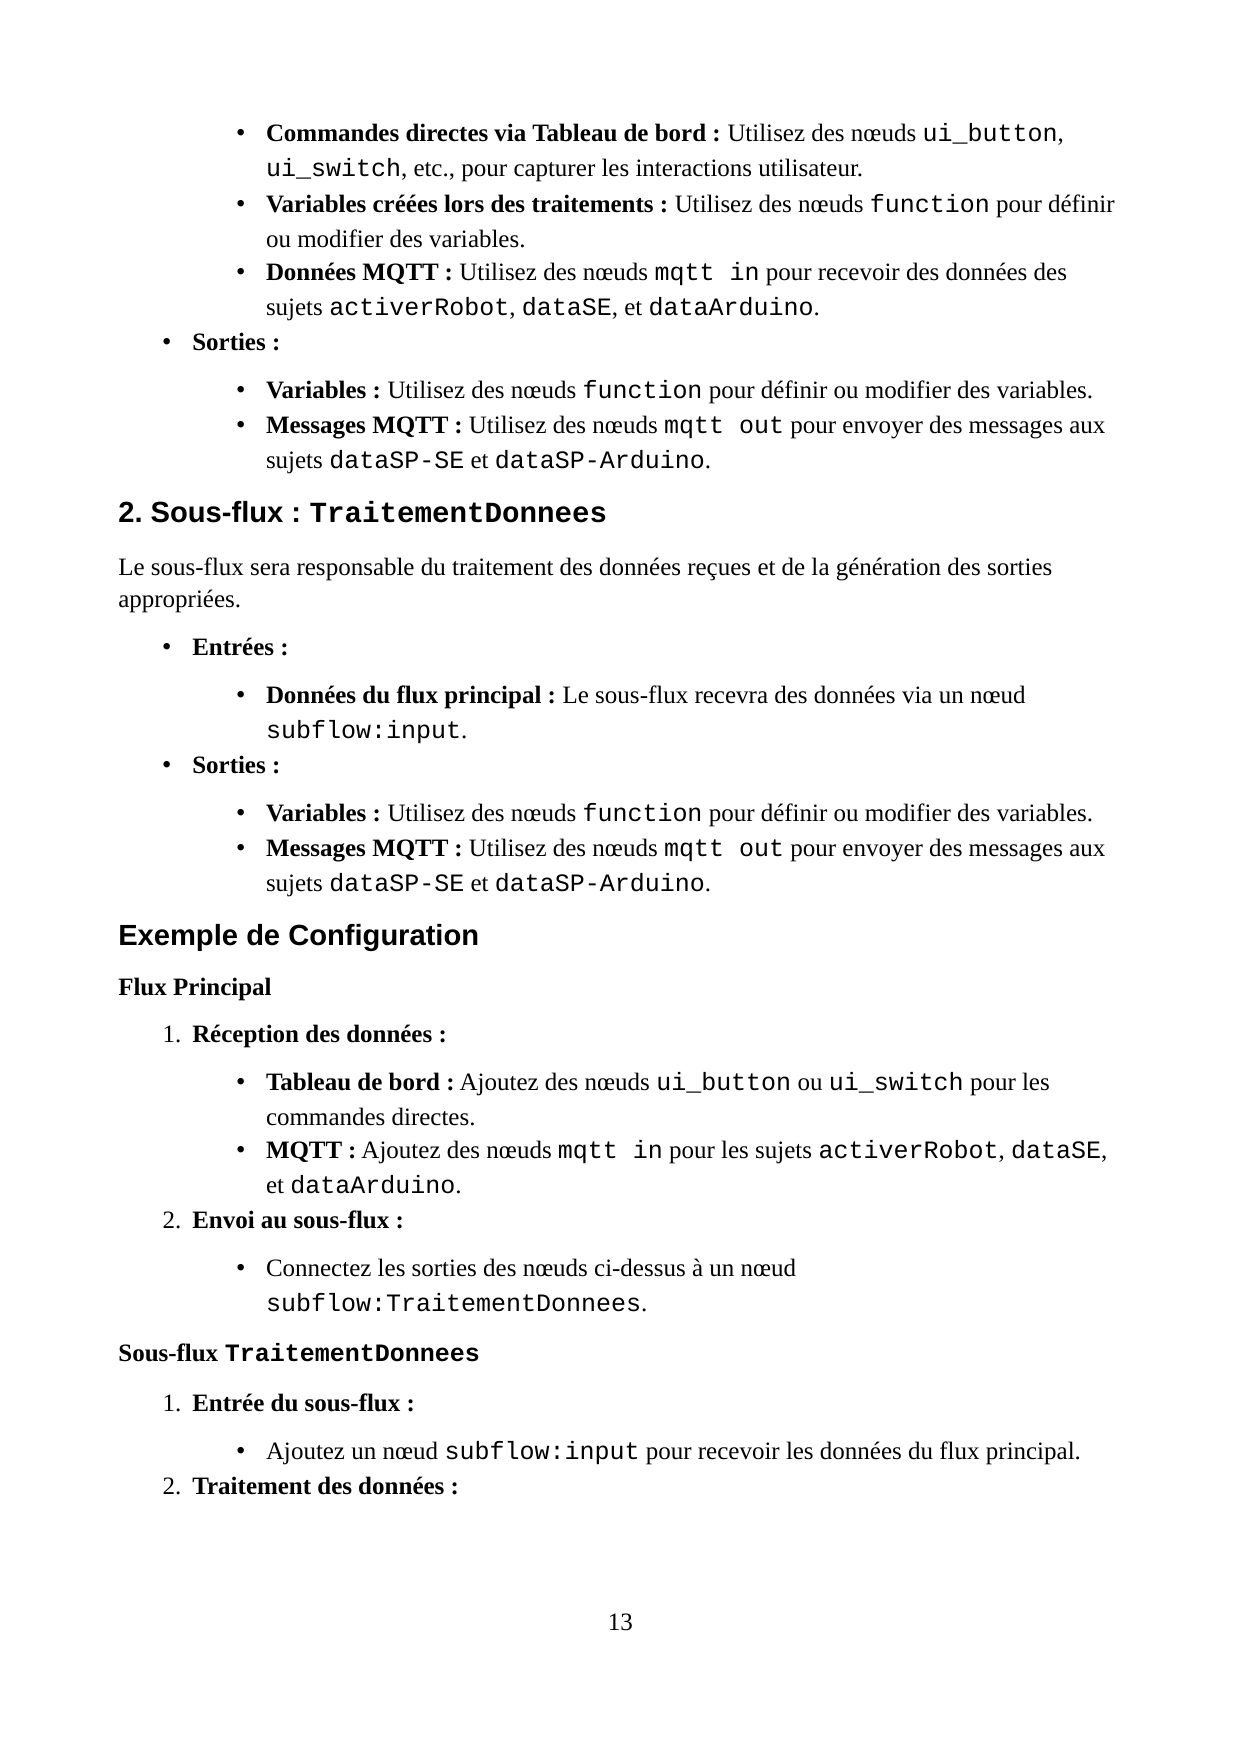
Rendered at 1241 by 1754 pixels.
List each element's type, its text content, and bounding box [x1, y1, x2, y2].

list Variables créées lors des traitements : Utilisez des nœuds function pour définir ou modifier des variables. [236, 189, 1122, 252]
list Sorties : [162, 327, 1122, 356]
list Entrées : [162, 632, 1122, 661]
subtitle 2. Sous-flux : TraitementDonnees [118, 495, 1122, 532]
list Sorties : [162, 750, 1122, 779]
list Messages MQTT : Utilisez des nœuds mqtt out pour envoyer des messages aux sujets dataSP-SE et dataSP-Arduino. [236, 833, 1122, 899]
list Commandes directes via Tableau de bord : Utilisez des nœuds ui_button, ui_switch, etc., pour capturer les interactions utilisateur. [236, 118, 1122, 184]
subtitle Sous-flux TraitementDonnees [118, 1338, 1122, 1369]
list Tableau de bord : Ajoutez des nœuds ui_button ou ui_switch pour les commandes directes. [236, 1067, 1122, 1131]
text Le sous-flux sera responsable du traitement des données reçues et de la génération des sorties appropriées. [118, 552, 1122, 613]
list Données du flux principal : Le sous-flux recevra des données via un nœud subflow:input. [236, 680, 1122, 746]
list MQTT : Ajoutez des nœuds mqtt in pour les sujets activerRobot, dataSE, et dataArduino. [236, 1135, 1122, 1201]
list Variables : Utilisez des nœuds function pour définir ou modifier des variables. [236, 798, 1122, 829]
list Envoi au sous-flux : [162, 1205, 1122, 1234]
list Traitement des données : [162, 1471, 1122, 1500]
list Messages MQTT : Utilisez des nœuds mqtt out pour envoyer des messages aux sujets dataSP-SE et dataSP-Arduino. [236, 410, 1122, 476]
list Données MQTT : Utilisez des nœuds mqtt in pour recevoir des données des sujets activerRobot, dataSE, et dataArduino. [236, 257, 1122, 323]
list Ajoutez un nœud subflow:input pour recevoir les données du flux principal. [236, 1436, 1122, 1467]
list Connectez les sorties des nœuds ci-dessus à un nœud subflow:TraitementDonnees. [236, 1253, 1122, 1319]
subtitle Flux Principal [118, 972, 1122, 1000]
subtitle Exemple de Configuration [118, 918, 1122, 952]
list Entrée du sous-flux : [162, 1388, 1122, 1417]
list Réception des données : [162, 1019, 1122, 1048]
list Variables : Utilisez des nœuds function pour définir ou modifier des variables. [236, 375, 1122, 406]
